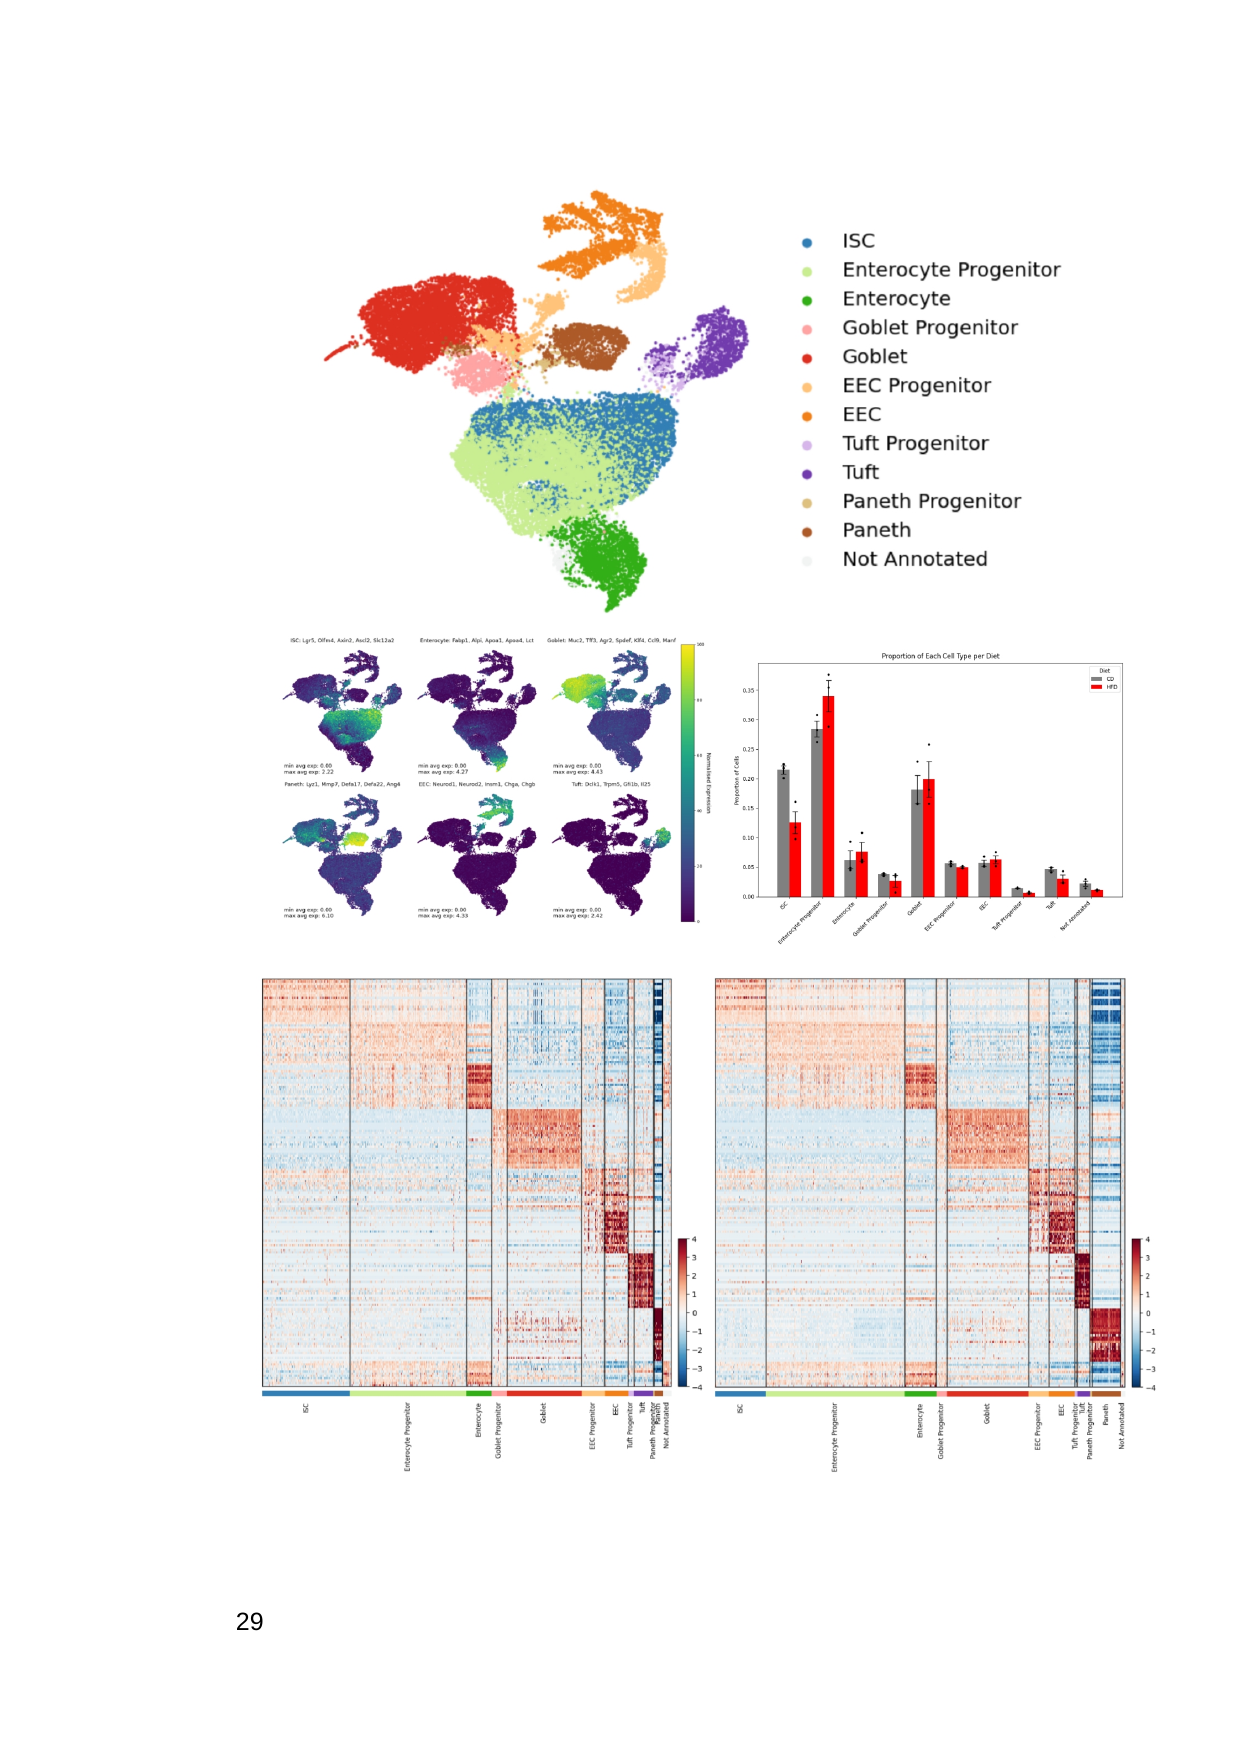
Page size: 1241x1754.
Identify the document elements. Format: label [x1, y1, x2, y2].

picture [247, 163, 1167, 1483]
